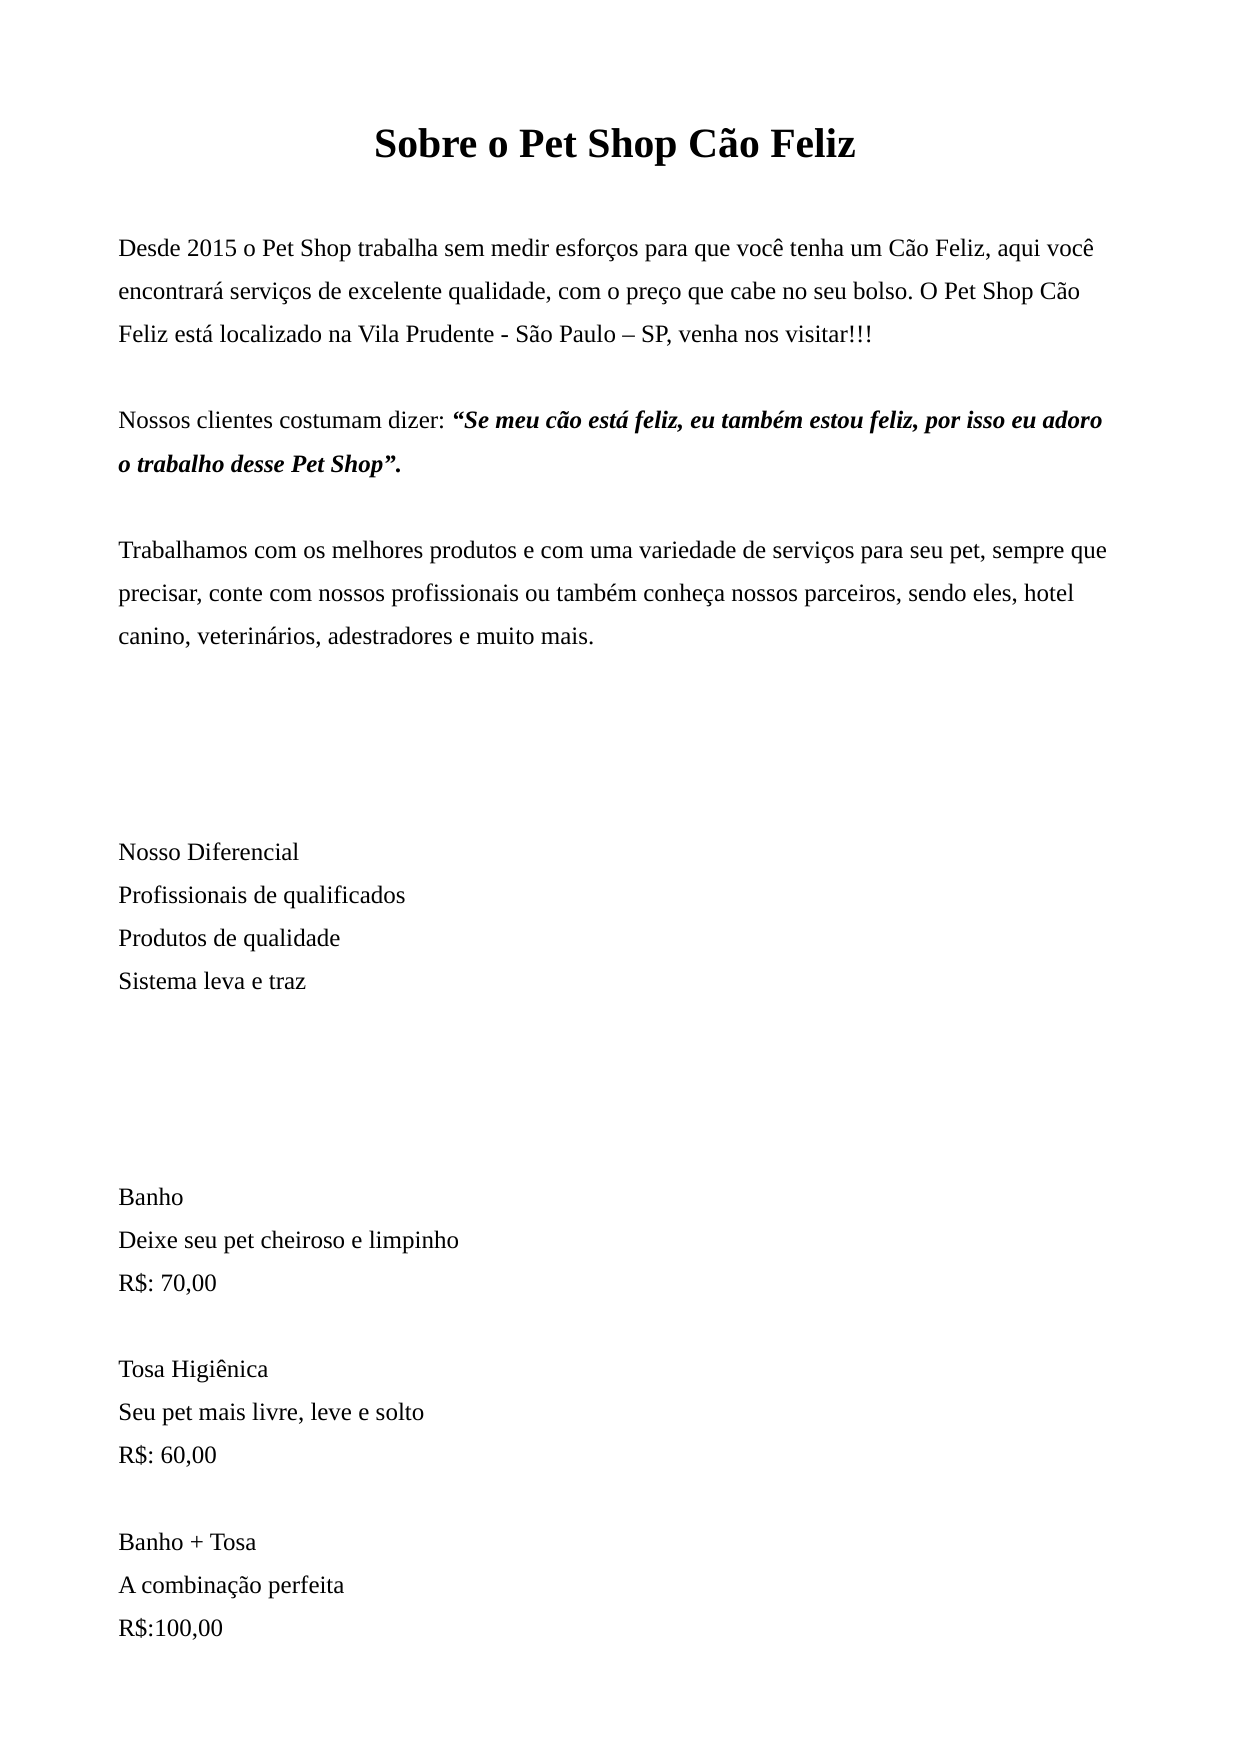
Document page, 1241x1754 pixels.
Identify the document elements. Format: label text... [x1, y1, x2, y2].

text Deixe seu pet cheiroso e limpinho [118, 1225, 1122, 1254]
text Profissionais de qualificados [118, 880, 1122, 909]
text Banho [118, 1182, 1122, 1211]
text Produtos de qualidade [118, 923, 1122, 952]
text A combinação perfeita [118, 1570, 1122, 1599]
text Sobre o Pet Shop Cão Feliz [118, 118, 1122, 166]
text Sistema leva e traz [118, 966, 1122, 995]
text R$:100,00 [118, 1613, 1122, 1642]
text Seu pet mais livre, leve e solto [118, 1397, 1122, 1426]
text Nosso Diferencial [118, 837, 1122, 866]
text Trabalhamos com os melhores produtos e com uma variedade de serviços para seu pet, sempre que precisar, conte com nossos profissionais ou também conheça nossos parceiros, sendo eles, hotel canino, veterinários, adestradores e muito mais. [118, 535, 1122, 650]
text Banho + Tosa [118, 1527, 1122, 1556]
text R$: 60,00 [118, 1441, 1122, 1469]
text Nossos clientes costumam dizer: “Se meu cão está feliz, eu também estou feliz, por isso eu adoro o trabalho desse Pet Shop”. [118, 406, 1122, 477]
text R$: 70,00 [118, 1268, 1122, 1297]
text Desde 2015 o Pet Shop trabalha sem medir esforços para que você tenha um Cão Feliz, aqui você encontrará serviços de excelente qualidade, com o preço que cabe no seu bolso. O Pet Shop Cão Feliz está localizado na Vila Prudente - São Paulo – SP, venha nos visitar!!! [118, 233, 1122, 348]
text Tosa Higiênica [118, 1354, 1122, 1383]
